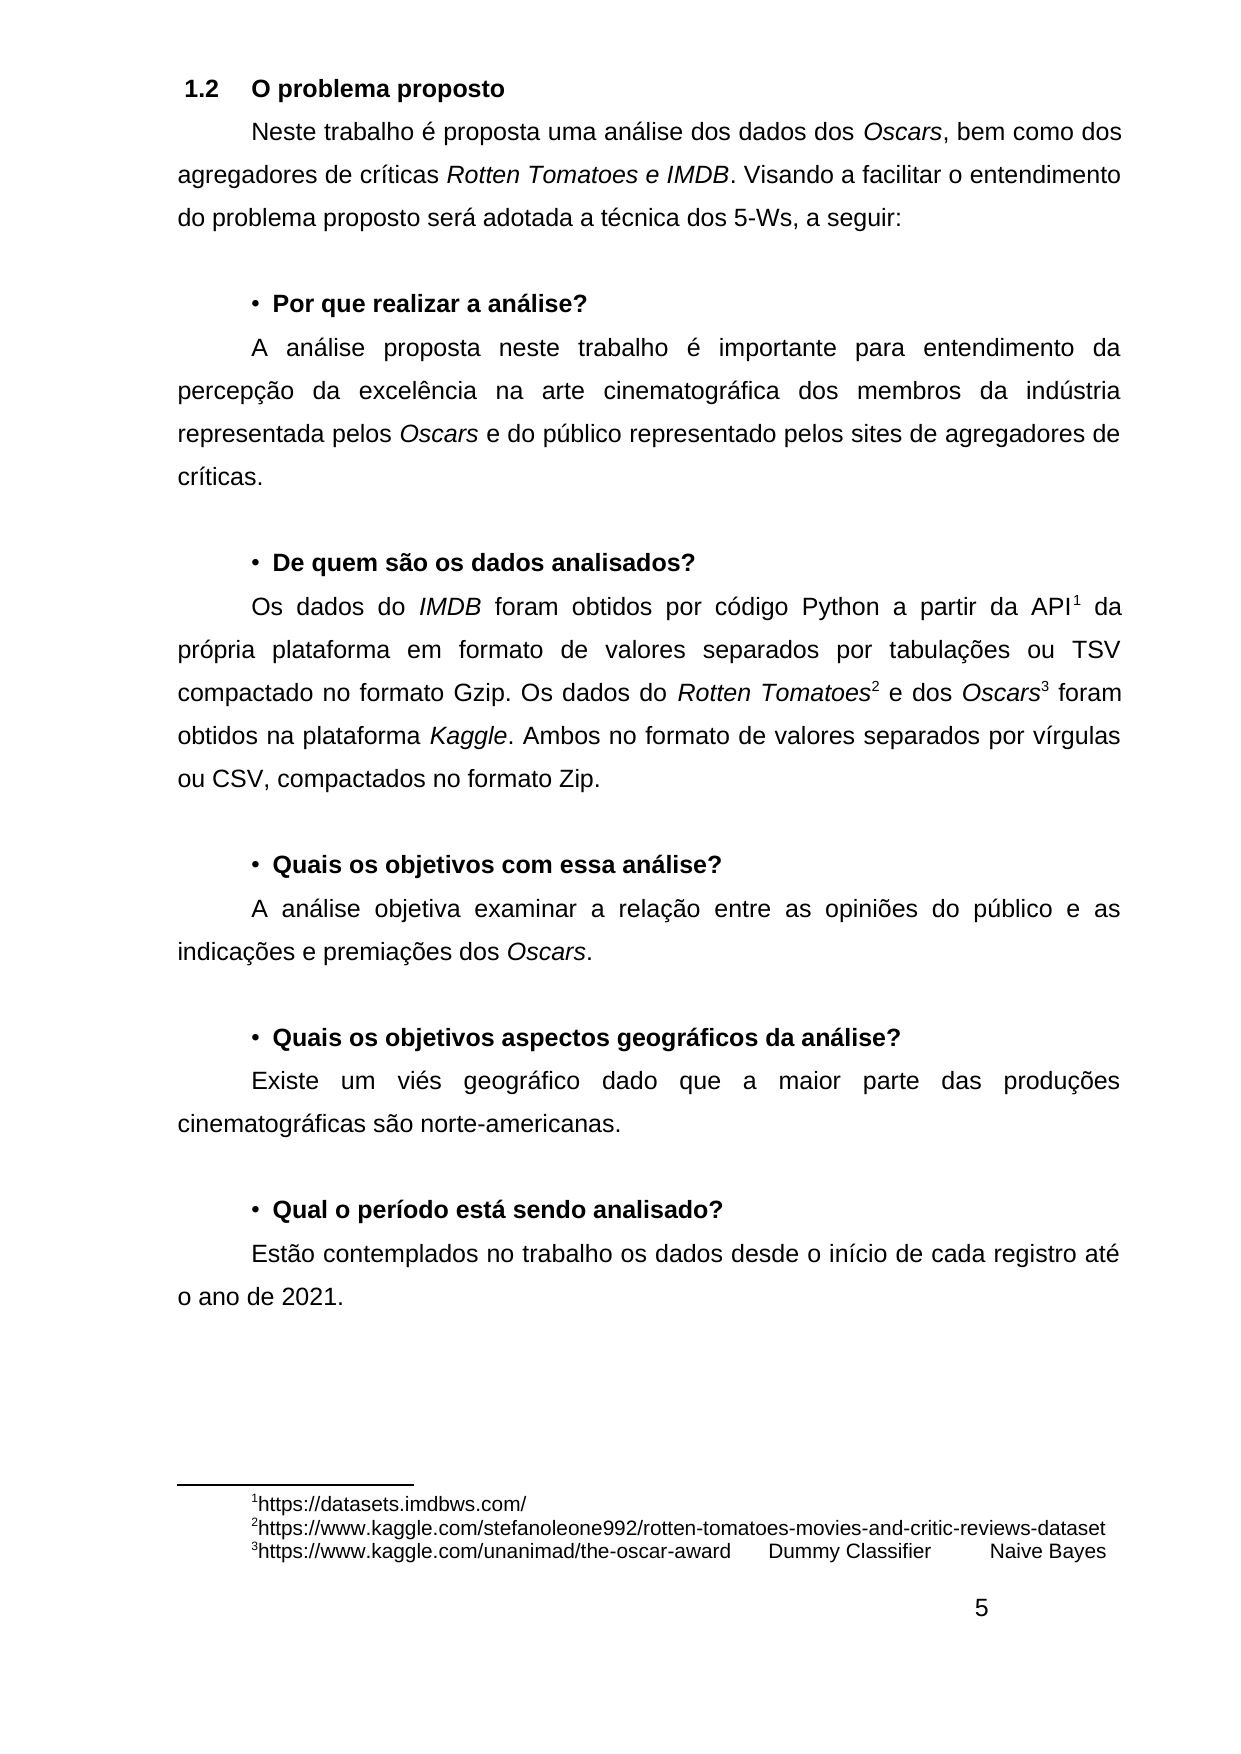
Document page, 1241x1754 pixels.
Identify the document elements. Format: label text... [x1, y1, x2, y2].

list Por que realizar a análise? [177, 289, 1122, 318]
list Qual o período está sendo analisado? [177, 1196, 1122, 1224]
text Neste trabalho é proposta uma análise dos dados dos Oscars, bem como dos agregadores de críticas Rotten Tomatoes e IMDB. Visando a facilitar o entendimento do problema proposto será adotada a técnica dos 5-Ws, a seguir: [177, 117, 1122, 232]
text https://www.kaggle.com/unanimad/the-oscar-award Dummy Classifier Naive Bayes [177, 1539, 1122, 1563]
text Os dados do IMDB foram obtidos por código Python a partir da API da própria plataforma em formato de valores separados por tabulações ou TSV compactado no formato Gzip. Os dados do Rotten Tomatoes e dos Oscars foram obtidos na plataforma Kaggle. Ambos no formato de valores separados por vírgulas ou CSV, compactados no formato Zip. [177, 592, 1122, 793]
list Quais os objetivos aspectos geográficos da análise? [177, 1023, 1122, 1052]
text A análise proposta neste trabalho é importante para entendimento da percepção da excelência na arte cinematográfica dos membros da indústria representada pelos Oscars e do público representado pelos sites de agregadores de críticas. [177, 333, 1122, 491]
text https://datasets.imdbws.com/ [177, 1491, 1122, 1515]
text A análise objetiva examinar a relação entre as opiniões do público e as indicações e premiações dos Oscars. [177, 893, 1122, 965]
text https://www.kaggle.com/stefanoleone992/rotten-tomatoes-movies-and-critic-reviews-dataset [177, 1515, 1122, 1539]
list Quais os objetivos com essa análise? [177, 850, 1122, 879]
list De quem são os dados analisados? [177, 548, 1122, 577]
text Estão contemplados no trabalho os dados desde o início de cada registro até o ano de 2021. [177, 1239, 1122, 1311]
subtitle O problema proposto [177, 74, 1122, 103]
list Existe um viés geográfico dado que a maior parte das produções cinematográficas são norte-americanas. [177, 1066, 1122, 1138]
